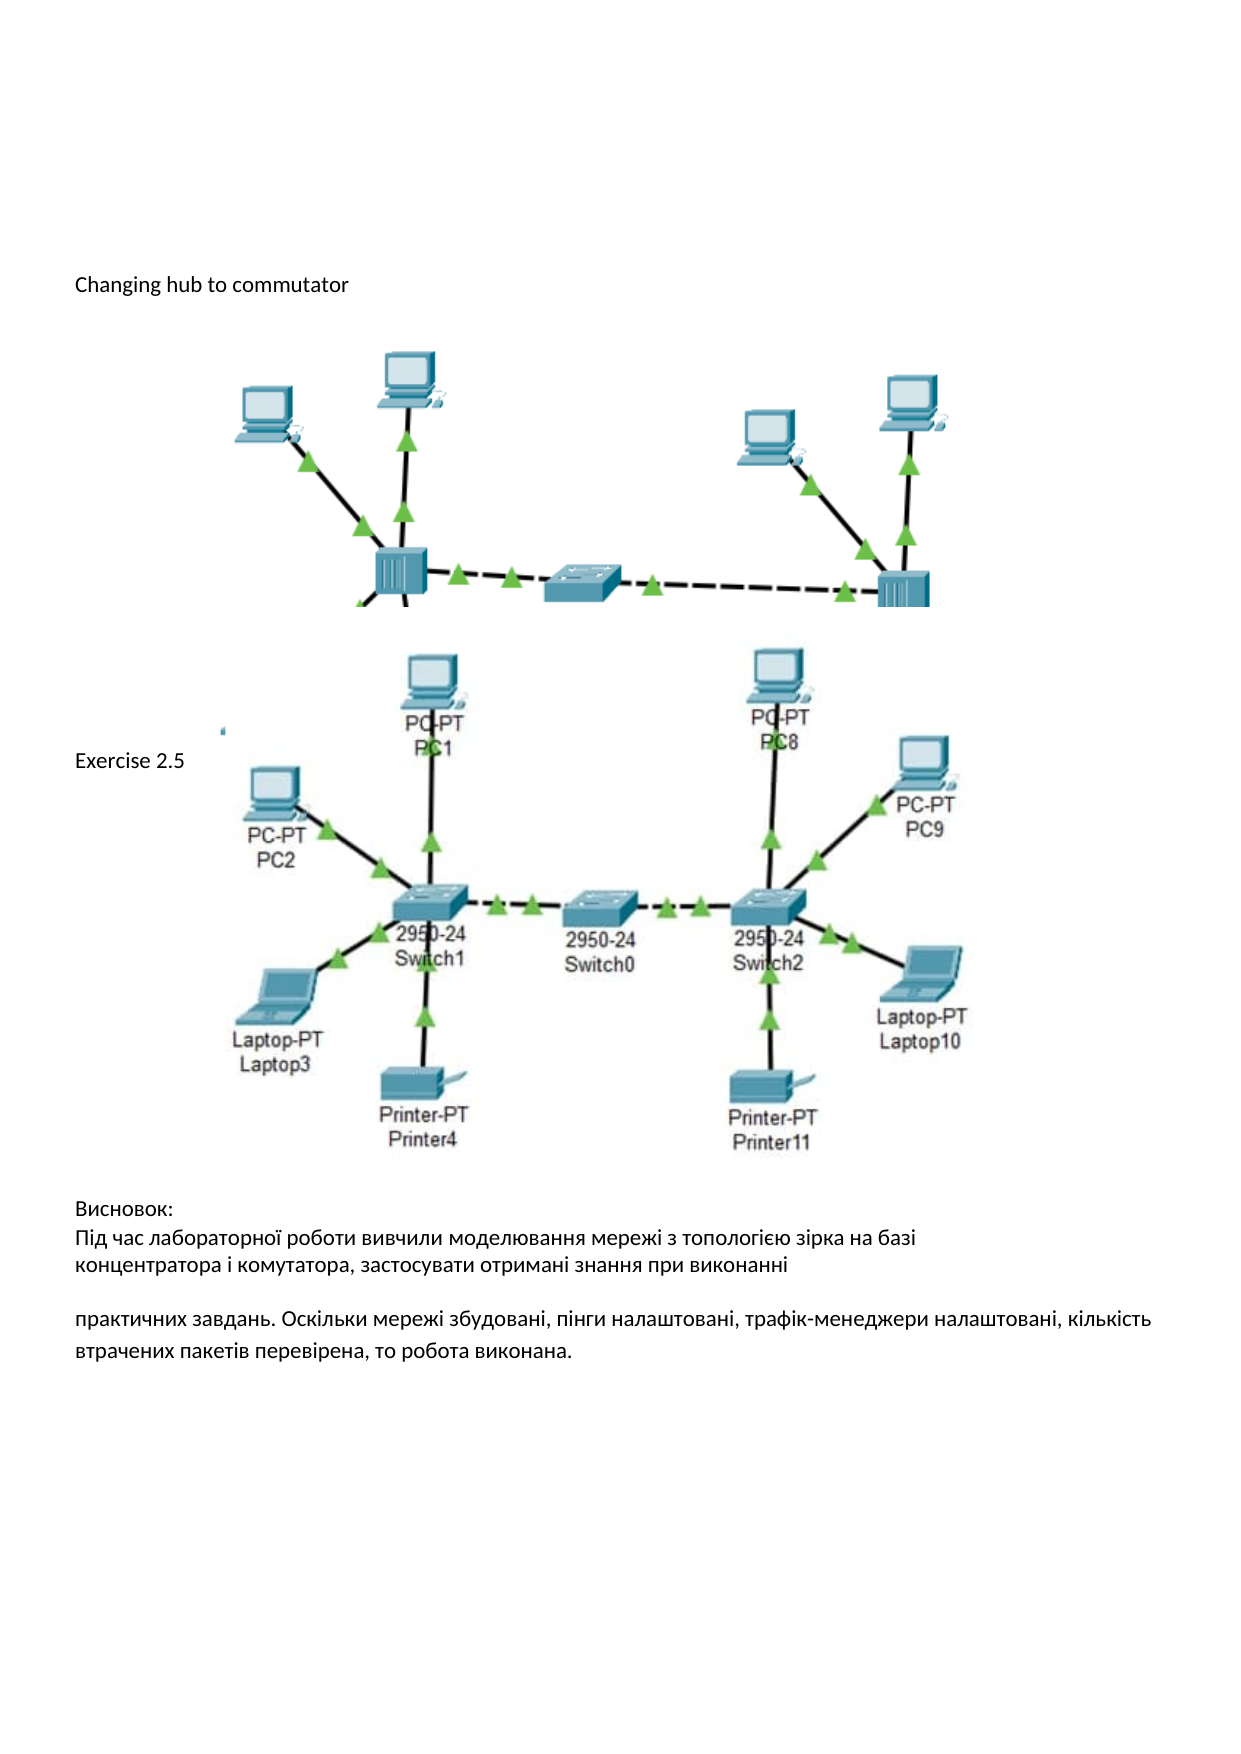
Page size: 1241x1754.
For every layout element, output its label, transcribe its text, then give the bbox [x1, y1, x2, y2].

text концентратора і комутатора, застосувати отримані знання при виконанні [75, 1251, 1165, 1279]
text Висновок: [75, 1194, 1165, 1223]
text Exercise 2.5 [75, 746, 210, 774]
text Під час лабораторної роботи вивчили моделювання мережі з топологією зірка на базі [75, 1223, 1165, 1251]
picture [210, 326, 1030, 1165]
text практичних завдань. Оскільки мережі збудовані, пінги налаштовані, трафік-менеджери налаштовані, кількість втрачених пакетів перевірена, то робота виконана. [75, 1304, 1165, 1364]
text [1030, 746, 1165, 774]
text Changing hub to commutator [75, 270, 1165, 298]
